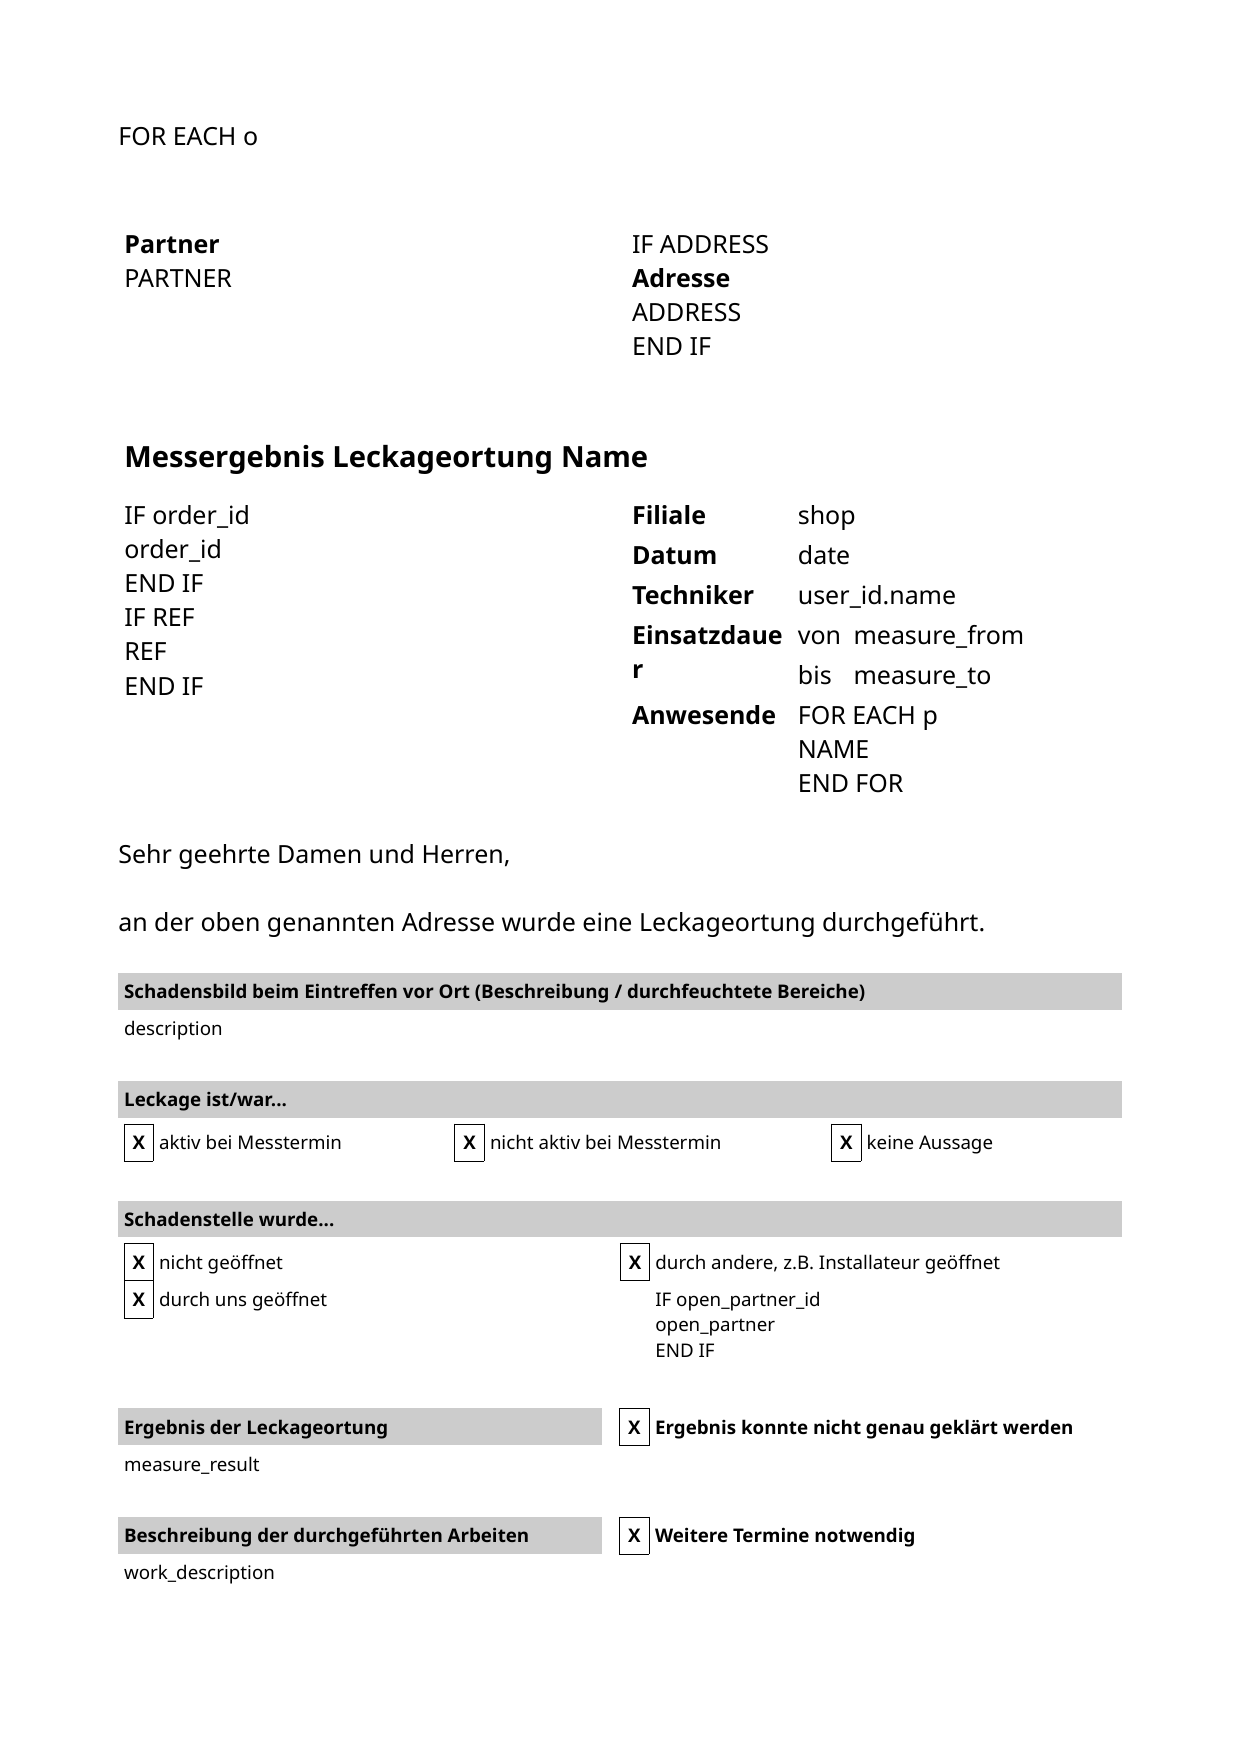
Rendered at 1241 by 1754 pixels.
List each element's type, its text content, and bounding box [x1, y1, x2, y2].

table_cell [118, 369, 1122, 406]
table_cell IF open_partner_id open_partner END IF [650, 1280, 1116, 1368]
table_header nicht aktiv bei Messtermin [485, 1124, 831, 1161]
table_cell Filiale [626, 495, 792, 535]
table_cell description [118, 1010, 1122, 1047]
table_cell von [792, 615, 847, 654]
table_cell IF order_id order_id END IF IF REF REF END IF [118, 495, 626, 802]
table_header [603, 1517, 619, 1554]
table_header Weitere Termine notwendig [650, 1517, 1122, 1554]
table_cell FOR EACH p NAME END FOR [792, 694, 1122, 802]
table_header X [620, 1409, 649, 1445]
table_header keine Aussage [862, 1124, 1116, 1161]
table_cell measure_result [118, 1445, 1122, 1482]
text <setLang(o.partner_id.lang or 'de_DE')> [118, 152, 1122, 186]
table_header Schadensbild beim Eintreffen vor Ort (Beschreibung / durchfeuchtete Bereiche) [118, 973, 1122, 1010]
text an der oben genannten Adresse wurde eine Leckageortung durchgeführt. [118, 904, 1122, 939]
table_cell Datum [626, 535, 792, 575]
table_header X [621, 1244, 649, 1280]
table_cell Messergebnis Leckageortung Name [118, 406, 1122, 495]
table_cell Anwesende [626, 694, 792, 802]
table_header X [455, 1125, 484, 1161]
table_cell X [125, 1281, 153, 1317]
table_cell [118, 1238, 1122, 1374]
table_header Partner PARTNER [118, 220, 626, 368]
table_cell measure_from [847, 615, 1122, 654]
table_cell work_description [118, 1554, 1122, 1591]
table_cell measure_to [847, 655, 1122, 694]
table_header X [125, 1244, 153, 1280]
table_header Beschreibung der durchgeführten Arbeiten [118, 1517, 602, 1554]
table_header aktiv bei Messtermin [154, 1124, 454, 1161]
text Sehr geehrte Damen und Herren, [118, 836, 1122, 871]
table_header nicht geöffnet [154, 1243, 620, 1280]
table_header durch andere, z.B. Installateur geöffnet [650, 1243, 1116, 1280]
table_cell [620, 1281, 649, 1368]
table_cell Einsatzdauer [626, 615, 792, 694]
table_cell date [792, 535, 1122, 575]
table_cell [118, 1118, 1122, 1166]
table_cell user_id.name [792, 575, 1122, 614]
table_cell durch uns geöffnet [153, 1280, 620, 1368]
table_header Ergebnis konnte nicht genau geklärt werden [650, 1408, 1122, 1445]
table_header X [832, 1125, 861, 1161]
table_cell bis [792, 655, 847, 694]
table_header Schadenstelle wurde... [118, 1201, 1122, 1237]
table_header X [620, 1518, 649, 1554]
text FOR EACH o [118, 118, 1122, 152]
table_header IF ADDRESS Adresse ADDRESS END IF [626, 220, 1122, 368]
table_cell shop [792, 495, 1122, 535]
table_header Leckage ist/war... [118, 1081, 1122, 1118]
table_header X [125, 1125, 153, 1161]
table_header Ergebnis der Leckageortung [118, 1408, 602, 1445]
table_header [603, 1408, 619, 1445]
table_cell Techniker [626, 575, 792, 614]
table_cell [124, 1319, 153, 1368]
